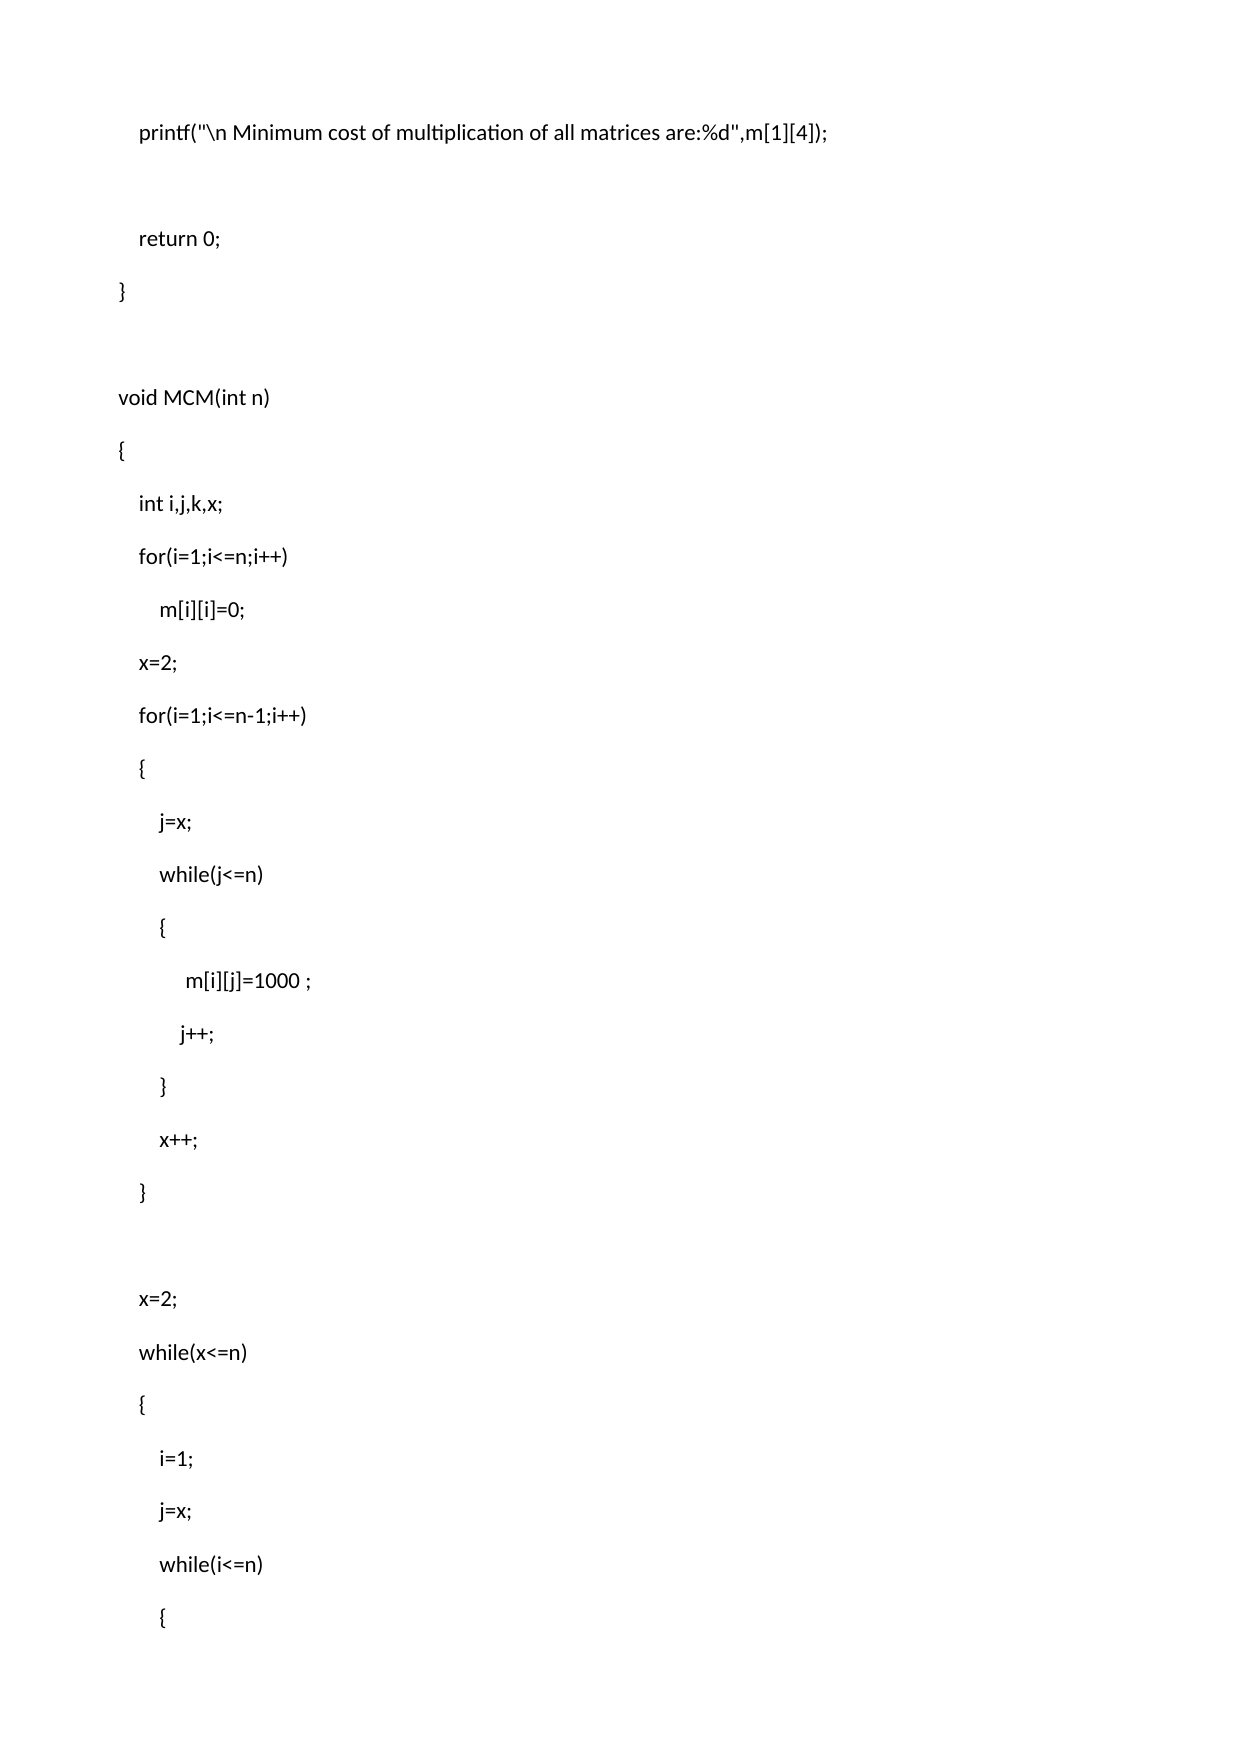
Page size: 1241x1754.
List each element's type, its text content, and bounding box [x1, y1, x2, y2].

text return 0; [118, 224, 1122, 252]
text printf("\n Minimum cost of multiplication of all matrices are:%d",m[1][4]); [118, 118, 1122, 146]
text } [118, 1178, 1122, 1207]
text m[i][j]=1000 ; [118, 966, 1122, 994]
text { [118, 1391, 1122, 1419]
text while(x<=n) [118, 1338, 1122, 1366]
text for(i=1;i<=n-1;i++) [118, 701, 1122, 729]
text j=x; [118, 1497, 1122, 1525]
text i=1; [118, 1444, 1122, 1472]
text void MCM(int n) [118, 383, 1122, 411]
text x++; [118, 1126, 1122, 1153]
text for(i=1;i<=n;i++) [118, 542, 1122, 570]
text { [118, 913, 1122, 941]
text x=2; [118, 648, 1122, 676]
text { [118, 436, 1122, 464]
text } [118, 1072, 1122, 1101]
text x=2; [118, 1284, 1122, 1313]
text while(j<=n) [118, 860, 1122, 888]
text j=x; [118, 807, 1122, 835]
text j++; [118, 1019, 1122, 1047]
text int i,j,k,x; [118, 489, 1122, 517]
text { [118, 1603, 1122, 1631]
text { [118, 754, 1122, 782]
text } [118, 277, 1122, 305]
text while(i<=n) [118, 1550, 1122, 1578]
text m[i][i]=0; [118, 595, 1122, 623]
